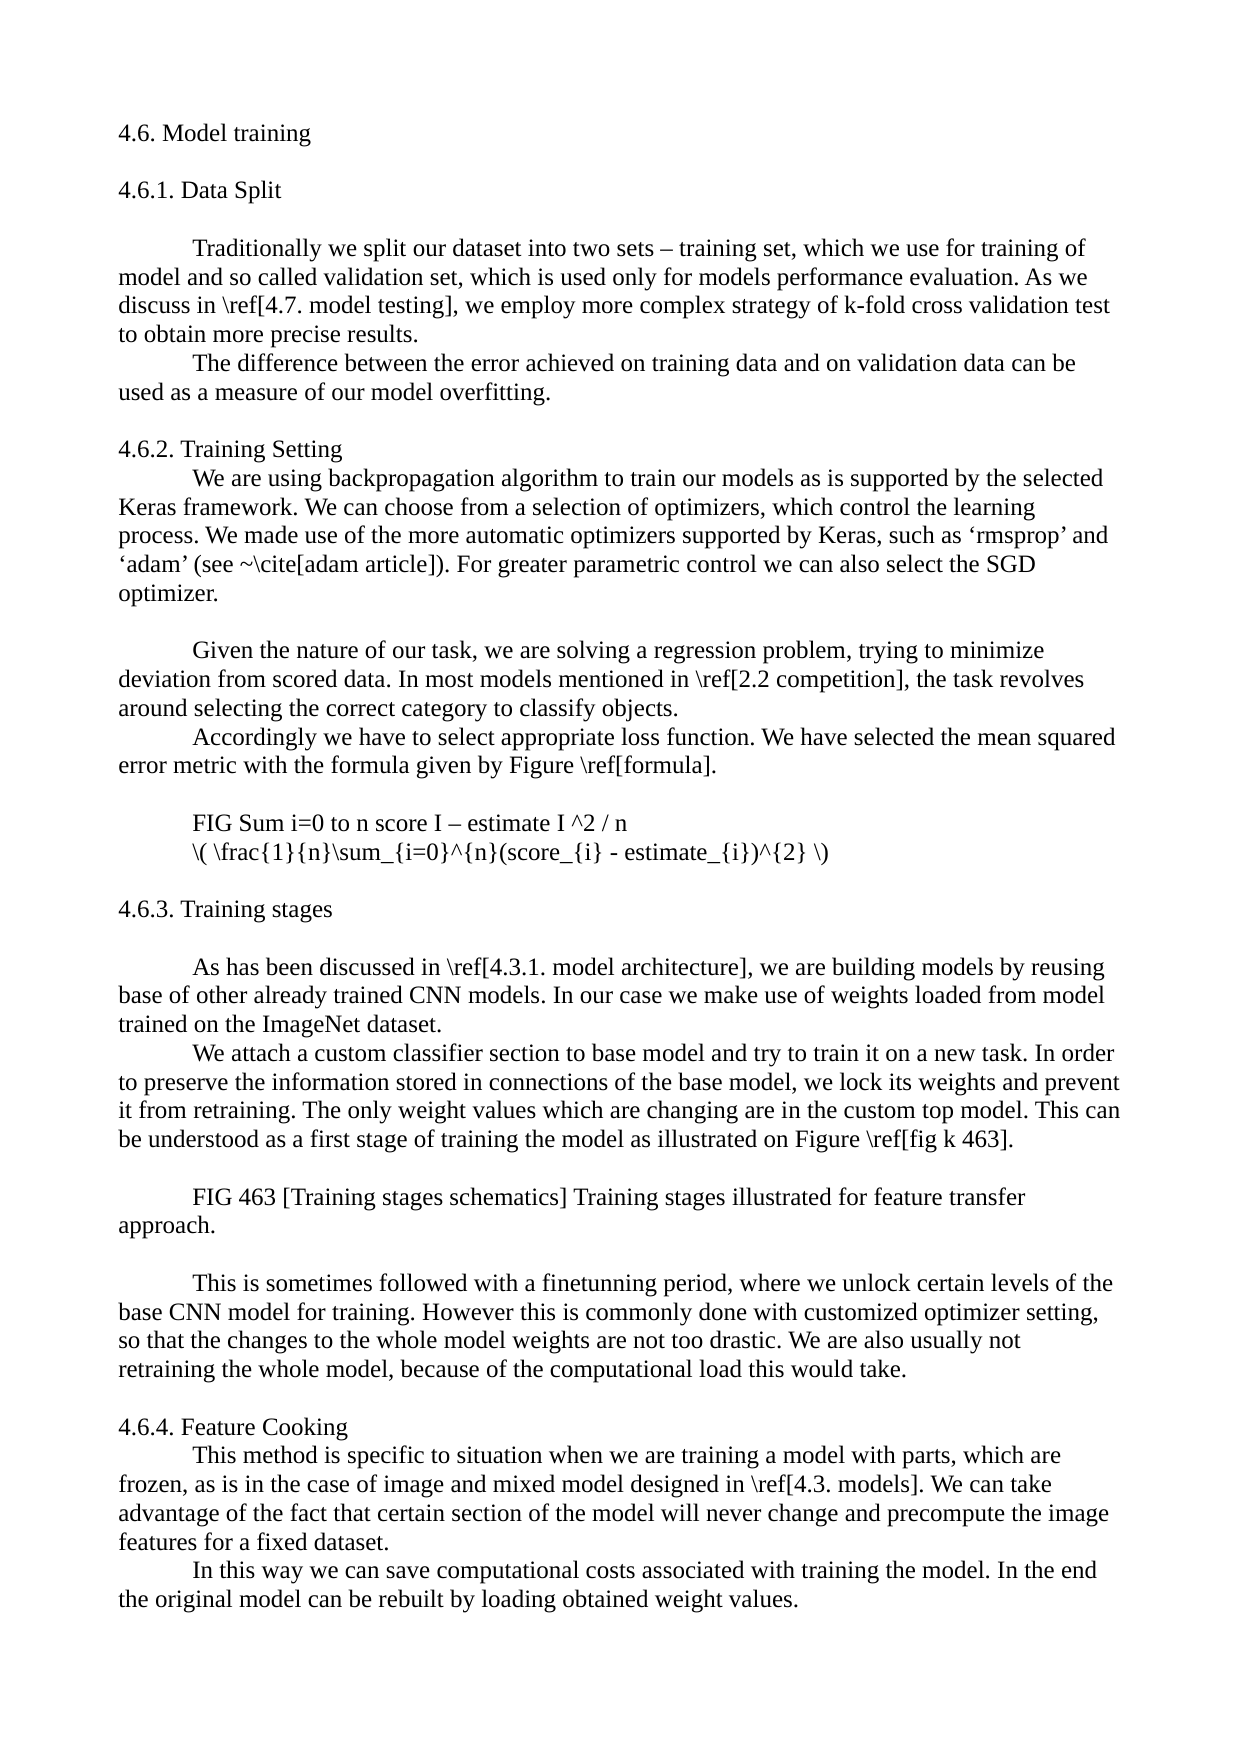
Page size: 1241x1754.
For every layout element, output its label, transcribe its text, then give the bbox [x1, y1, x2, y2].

text \( \frac{1}{n}\sum_{i=0}^{n}(score_{i} - estimate_{i})^{2} \) [118, 837, 1122, 866]
text 4.6. Model training [118, 118, 1122, 147]
text We attach a custom classifier section to base model and try to train it on a new task. In order to preserve the information stored in connections of the base model, we lock its weights and prevent it from retraining. The only weight values which are changing are in the custom top model. This can be understood as a first stage of training the model as illustrated on Figure \ref[fig k 463]. [118, 1038, 1122, 1153]
text FIG Sum i=0 to n score I – estimate I ^2 / n [118, 808, 1122, 837]
text 4.6.1. Data Split [118, 176, 1122, 204]
text Accordingly we have to select appropriate loss function. We have selected the mean squared error metric with the formula given by Figure \ref[formula]. [118, 722, 1122, 779]
text As has been discussed in \ref[4.3.1. model architecture], we are building models by reusing base of other already trained CNN models. In our case we make use of weights loaded from model trained on the ImageNet dataset. [118, 952, 1122, 1038]
text This is sometimes followed with a finetunning period, where we unlock certain levels of the base CNN model for training. However this is commonly done with customized optimizer setting, so that the changes to the whole model weights are not too drastic. We are also usually not retraining the whole model, because of the computational load this would take. [118, 1268, 1122, 1383]
text In this way we can save computational costs associated with training the model. In the end the original model can be rebuilt by loading obtained weight values. [118, 1556, 1122, 1613]
text Traditionally we split our dataset into two sets – training set, which we use for training of model and so called validation set, which is used only for models performance evaluation. As we discuss in \ref[4.7. model testing], we employ more complex strategy of k-fold cross validation test to obtain more precise results. [118, 233, 1122, 348]
text FIG 463 [Training stages schematics] Training stages illustrated for feature transfer approach. [118, 1182, 1122, 1239]
text The difference between the error achieved on training data and on validation data can be used as a measure of our model overfitting. [118, 348, 1122, 406]
text Given the nature of our task, we are solving a regression problem, trying to minimize deviation from scored data. In most models mentioned in \ref[2.2 competition], the task revolves around selecting the correct category to classify objects. [118, 636, 1122, 722]
text This method is specific to situation when we are training a model with parts, which are frozen, as is in the case of image and mixed model designed in \ref[4.3. models]. We can take advantage of the fact that certain section of the model will never change and precompute the image features for a fixed dataset. [118, 1441, 1122, 1556]
text We are using backpropagation algorithm to train our models as is supported by the selected Keras framework. We can choose from a selection of optimizers, which control the learning process. We made use of the more automatic optimizers supported by Keras, such as ‘rmsprop’ and ‘adam’ (see ~\cite[adam article]). For greater parametric control we can also select the SGD optimizer. [118, 463, 1122, 607]
text 4.6.3. Training stages [118, 894, 1122, 923]
text 4.6.4. Feature Cooking [118, 1412, 1122, 1441]
text 4.6.2. Training Setting [118, 434, 1122, 463]
